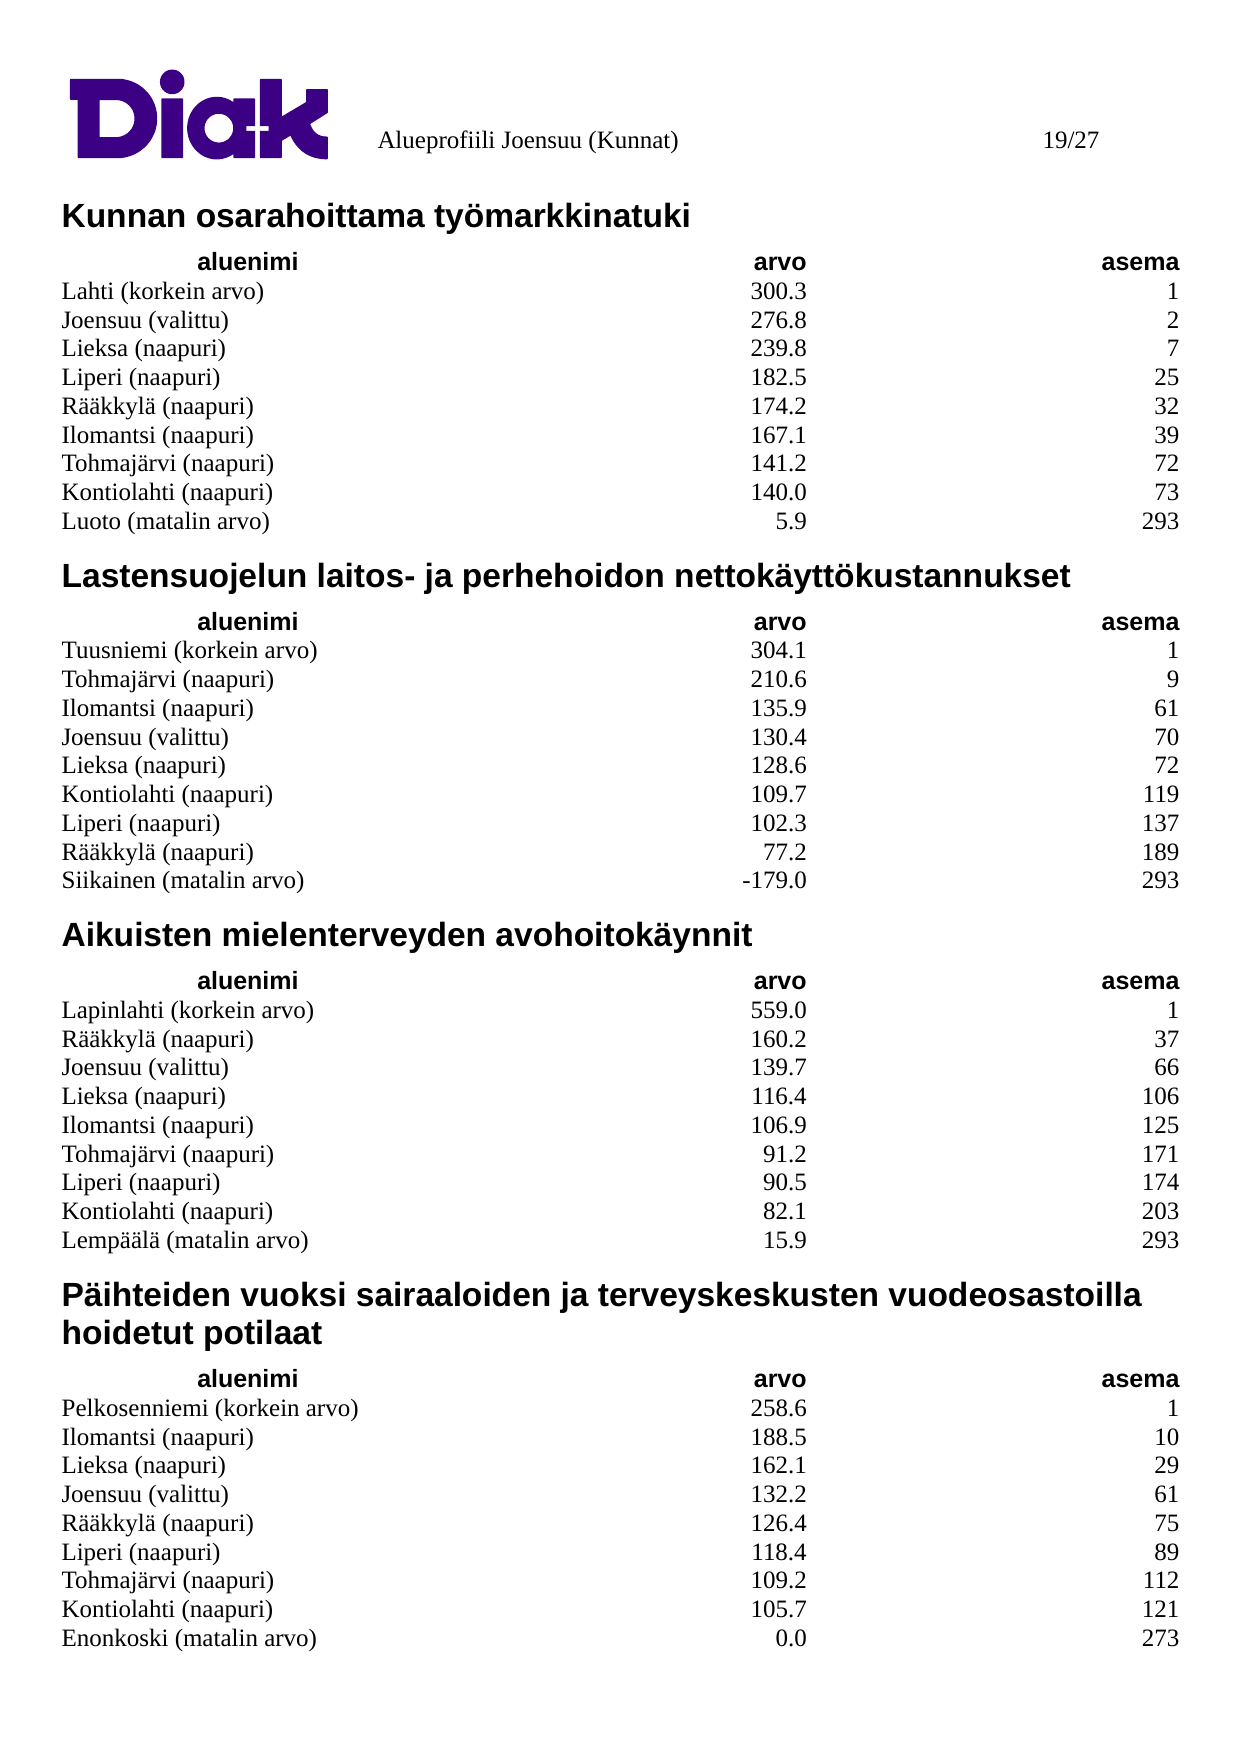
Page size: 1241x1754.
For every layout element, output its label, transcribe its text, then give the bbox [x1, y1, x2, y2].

table_cell 210.6 [434, 664, 806, 693]
table_cell 15.9 [434, 1225, 806, 1254]
table_cell 141.2 [434, 449, 806, 477]
table_cell 126.4 [434, 1508, 806, 1537]
table_cell 82.1 [434, 1196, 806, 1225]
table_cell 102.3 [434, 808, 806, 837]
table_cell Liperi (naapuri) [61, 808, 434, 837]
table_cell 72 [806, 449, 1179, 477]
table_header aluenimi [61, 1364, 434, 1393]
table_cell 135.9 [434, 693, 806, 722]
table_cell Rääkkylä (naapuri) [61, 1024, 434, 1052]
table_cell 139.7 [434, 1053, 806, 1081]
table_cell Lapinlahti (korkein arvo) [61, 995, 434, 1024]
table_cell Tohmajärvi (naapuri) [61, 1139, 434, 1167]
table_cell 7 [806, 334, 1179, 362]
table_cell 118.4 [434, 1537, 806, 1566]
table_cell 90.5 [434, 1168, 806, 1196]
table_cell 174.2 [434, 391, 806, 420]
table_cell 239.8 [434, 334, 806, 362]
table_cell 39 [806, 420, 1179, 448]
table_cell 137 [806, 808, 1179, 837]
table_cell 293 [806, 506, 1179, 535]
table_cell 276.8 [434, 305, 806, 333]
table_cell 1 [806, 1393, 1179, 1422]
table_cell Kontiolahti (naapuri) [61, 1196, 434, 1225]
table_cell 273 [806, 1623, 1179, 1652]
table_cell 105.7 [434, 1594, 806, 1623]
table_cell Ilomantsi (naapuri) [61, 420, 434, 448]
table_cell Kontiolahti (naapuri) [61, 1594, 434, 1623]
table_cell 182.5 [434, 362, 806, 391]
table_cell 29 [806, 1451, 1179, 1479]
table_cell Rääkkylä (naapuri) [61, 1508, 434, 1537]
table_cell 89 [806, 1537, 1179, 1566]
table_header aluenimi [61, 247, 434, 276]
table_header aluenimi [61, 607, 434, 636]
table_cell Kontiolahti (naapuri) [61, 477, 434, 506]
table_cell 167.1 [434, 420, 806, 448]
table_cell Lieksa (naapuri) [61, 751, 434, 779]
table_cell 91.2 [434, 1139, 806, 1167]
table_cell 188.5 [434, 1422, 806, 1451]
table_header arvo [434, 966, 806, 995]
table_cell Lieksa (naapuri) [61, 1081, 434, 1110]
table_cell Lieksa (naapuri) [61, 334, 434, 362]
table_cell 559.0 [434, 995, 806, 1024]
table_header arvo [434, 607, 806, 636]
table_cell 293 [806, 866, 1179, 894]
table_cell 121 [806, 1594, 1179, 1623]
table_header asema [806, 247, 1179, 276]
table_cell 189 [806, 837, 1179, 866]
table_cell Ilomantsi (naapuri) [61, 1110, 434, 1139]
table_cell 0.0 [434, 1623, 806, 1652]
table_cell 32 [806, 391, 1179, 420]
table_cell Tohmajärvi (naapuri) [61, 1566, 434, 1594]
table_header asema [806, 607, 1179, 636]
table_cell 174 [806, 1168, 1179, 1196]
table_cell Joensuu (valittu) [61, 305, 434, 333]
table_cell Rääkkylä (naapuri) [61, 837, 434, 866]
table_cell 2 [806, 305, 1179, 333]
table_cell Lahti (korkein arvo) [61, 276, 434, 305]
table_cell 25 [806, 362, 1179, 391]
table_cell 140.0 [434, 477, 806, 506]
subtitle Päihteiden vuoksi sairaaloiden ja terveyskeskusten vuodeosastoilla hoidetut potilaat [61, 1274, 1179, 1352]
table_cell 116.4 [434, 1081, 806, 1110]
table_cell 109.2 [434, 1566, 806, 1594]
table_cell 109.7 [434, 779, 806, 808]
table_cell 125 [806, 1110, 1179, 1139]
table_cell Enonkoski (matalin arvo) [61, 1623, 434, 1652]
table_cell Rääkkylä (naapuri) [61, 391, 434, 420]
table_header aluenimi [61, 966, 434, 995]
table_cell 112 [806, 1566, 1179, 1594]
table_cell 5.9 [434, 506, 806, 535]
table_cell Joensuu (valittu) [61, 722, 434, 751]
table_cell Kontiolahti (naapuri) [61, 779, 434, 808]
table_cell 1 [806, 995, 1179, 1024]
subtitle Lastensuojelun laitos- ja perhehoidon nettokäyttökustannukset [61, 556, 1179, 594]
table_header asema [806, 1364, 1179, 1393]
table_cell 171 [806, 1139, 1179, 1167]
table_cell 300.3 [434, 276, 806, 305]
table_cell 72 [806, 751, 1179, 779]
table_cell 132.2 [434, 1479, 806, 1508]
table_cell 77.2 [434, 837, 806, 866]
table_cell Tohmajärvi (naapuri) [61, 449, 434, 477]
table_cell Luoto (matalin arvo) [61, 506, 434, 535]
table_cell 1 [806, 636, 1179, 664]
table_cell 258.6 [434, 1393, 806, 1422]
table_cell Lempäälä (matalin arvo) [61, 1225, 434, 1254]
table_cell 73 [806, 477, 1179, 506]
table_cell 1 [806, 276, 1179, 305]
table_cell Liperi (naapuri) [61, 362, 434, 391]
table_cell Liperi (naapuri) [61, 1168, 434, 1196]
table_cell 130.4 [434, 722, 806, 751]
table_cell 9 [806, 664, 1179, 693]
table_cell Pelkosenniemi (korkein arvo) [61, 1393, 434, 1422]
subtitle Aikuisten mielenterveyden avohoitokäynnit [61, 915, 1179, 954]
table_cell 37 [806, 1024, 1179, 1052]
table_header asema [806, 966, 1179, 995]
table_cell 106.9 [434, 1110, 806, 1139]
table_header arvo [434, 1364, 806, 1393]
table_cell Ilomantsi (naapuri) [61, 693, 434, 722]
table_cell 203 [806, 1196, 1179, 1225]
table_cell 106 [806, 1081, 1179, 1110]
table_cell 75 [806, 1508, 1179, 1537]
table_cell 61 [806, 1479, 1179, 1508]
table_cell 160.2 [434, 1024, 806, 1052]
subtitle Kunnan osarahoittama työmarkkinatuki [61, 196, 1179, 235]
table_cell Ilomantsi (naapuri) [61, 1422, 434, 1451]
table_cell 66 [806, 1053, 1179, 1081]
table_cell 304.1 [434, 636, 806, 664]
table_cell Tuusniemi (korkein arvo) [61, 636, 434, 664]
table_cell Lieksa (naapuri) [61, 1451, 434, 1479]
table_cell 10 [806, 1422, 1179, 1451]
table_cell 162.1 [434, 1451, 806, 1479]
table_cell Joensuu (valittu) [61, 1053, 434, 1081]
table_cell 293 [806, 1225, 1179, 1254]
table_cell -179.0 [434, 866, 806, 894]
table_cell 61 [806, 693, 1179, 722]
table_cell 70 [806, 722, 1179, 751]
table_cell Tohmajärvi (naapuri) [61, 664, 434, 693]
table_cell Joensuu (valittu) [61, 1479, 434, 1508]
table_header arvo [434, 247, 806, 276]
table_cell 128.6 [434, 751, 806, 779]
table_cell Liperi (naapuri) [61, 1537, 434, 1566]
table_cell Siikainen (matalin arvo) [61, 866, 434, 894]
table_cell 119 [806, 779, 1179, 808]
